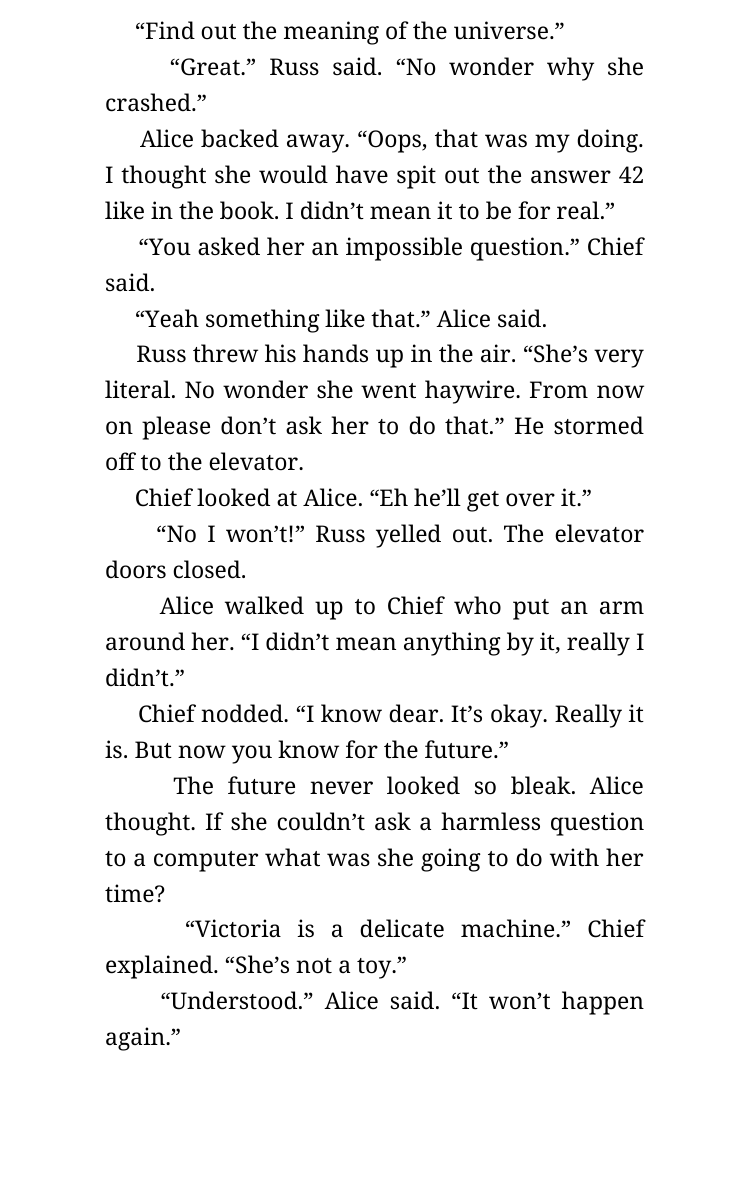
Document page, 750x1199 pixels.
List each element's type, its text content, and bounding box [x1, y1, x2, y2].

text Chief nodded. “I know dear. It’s okay. Really it is. But now you know for the future.” [105, 698, 645, 765]
text The future never looked so bleak. Alice thought. If she couldn’t ask a harmless question to a computer what was she going to do with her time? [105, 770, 645, 909]
text “You asked her an impossible question.” Chief said. [105, 231, 645, 298]
text “Understood.” Alice said. “It won’t happen again.” [105, 985, 645, 1052]
text Chief looked at Alice. “Eh he’ll get over it.” [105, 482, 645, 513]
text Alice walked up to Chief who put an arm around her. “I didn’t mean anything by it, really I didn’t.” [105, 590, 645, 693]
text “Yeah something like that.” Alice said. [105, 302, 645, 334]
text “Find out the meaning of the universe.” [105, 15, 645, 46]
text Russ threw his hands up in the air. “She’s very literal. No wonder she went haywire. From now on please don’t ask her to do that.” He stormed off to the elevator. [105, 338, 645, 477]
text Alice backed away. “Oops, that was my doing. I thought she would have spit out the answer 42 like in the book. I didn’t mean it to be for real.” [105, 123, 645, 226]
text “Victoria is a delicate machine.” Chief explained. “She’s not a toy.” [105, 913, 645, 981]
text “Great.” Russ said. “No wonder why she crashed.” [105, 51, 645, 118]
text “No I won’t!” Russ yelled out. The elevator doors closed. [105, 518, 645, 585]
